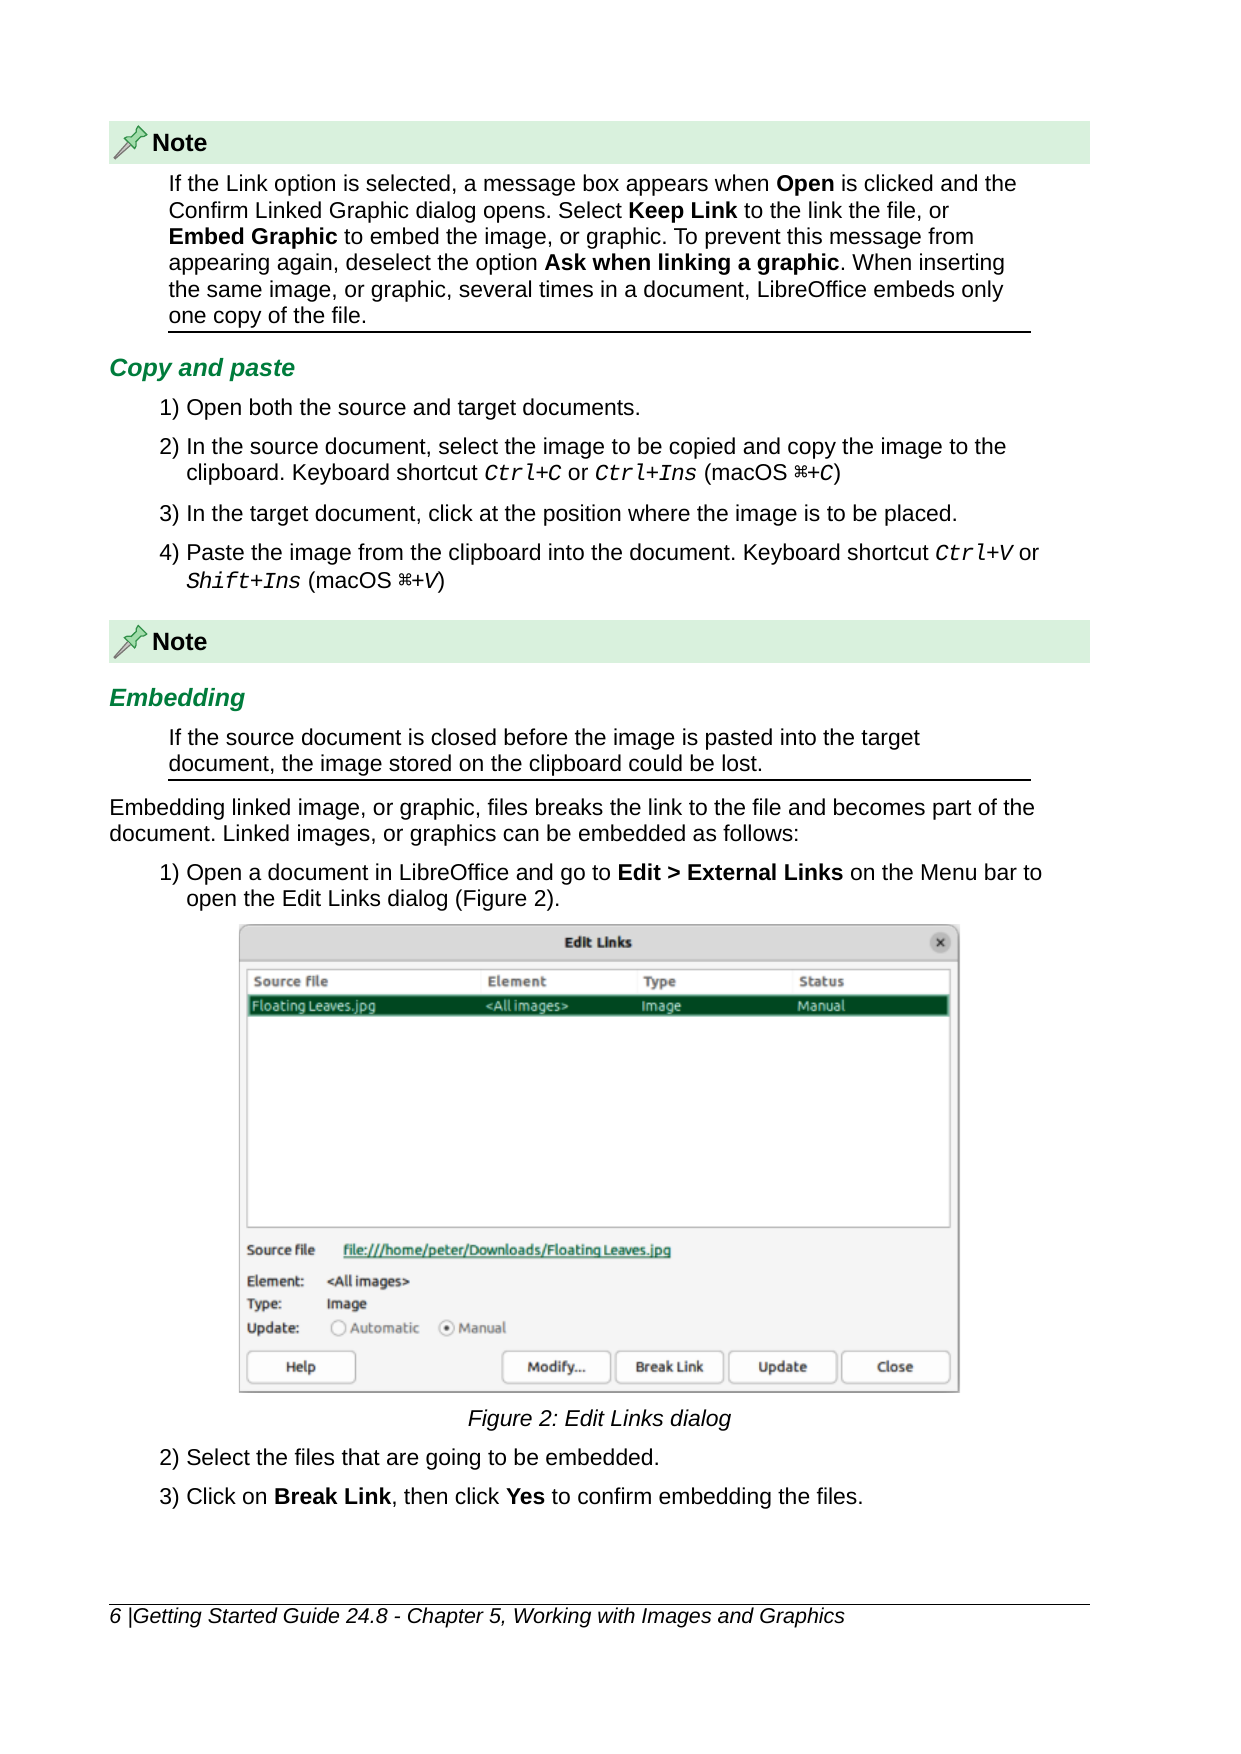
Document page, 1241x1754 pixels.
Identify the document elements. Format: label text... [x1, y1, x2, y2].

picture [238, 924, 961, 1393]
text If the Link option is selected, a message box appears when Open is clicked and the Confirm Linked Graphic dialog opens. Select Keep Link to the link the file, or Embed Graphic to embed the image, or graphic. To prevent this message from appearing again, deselect the option Ask when linking a graphic. When inserting the same image, or graphic, several times in a document, LibreOffice embeds only one copy of the file. [168, 170, 1031, 331]
subtitle Note [109, 620, 1090, 663]
list In the source document, select the image to be copied and copy the image to the clipboard. Keyboard shortcut Ctrl+C or Ctrl+Ins (macOS ⌘+C) [186, 433, 1090, 487]
list Paste the image from the clipboard into the document. Keyboard shortcut Ctrl+V or Shift+Ins (macOS ⌘+V) [186, 539, 1090, 596]
list Embedding linked image, or graphic, files breaks the link to the file and becomes part of the document. Linked images, or graphics can be embedded as follows: [109, 794, 1090, 847]
text If the source document is closed before the image is pasted into the target document, the image stored on the clipboard could be lost. [168, 724, 1031, 779]
list Open both the source and target documents. [186, 394, 1090, 420]
subtitle Embedding [109, 682, 1090, 711]
list In the target document, click at the position where the image is to be placed. [186, 500, 1090, 526]
text Figure 2: Edit Links dialog [239, 1405, 960, 1431]
list Click on Break Link, then click Yes to confirm embedding the files. [186, 1483, 1090, 1509]
subtitle Copy and paste [109, 353, 1090, 382]
list Open a document in LibreOffice and go to Edit > External Links on the Menu bar to open the Edit Links dialog (Figure 2). [186, 859, 1090, 912]
list Select the files that are going to be embedded. [186, 1444, 1090, 1470]
subtitle Note [109, 121, 1090, 164]
